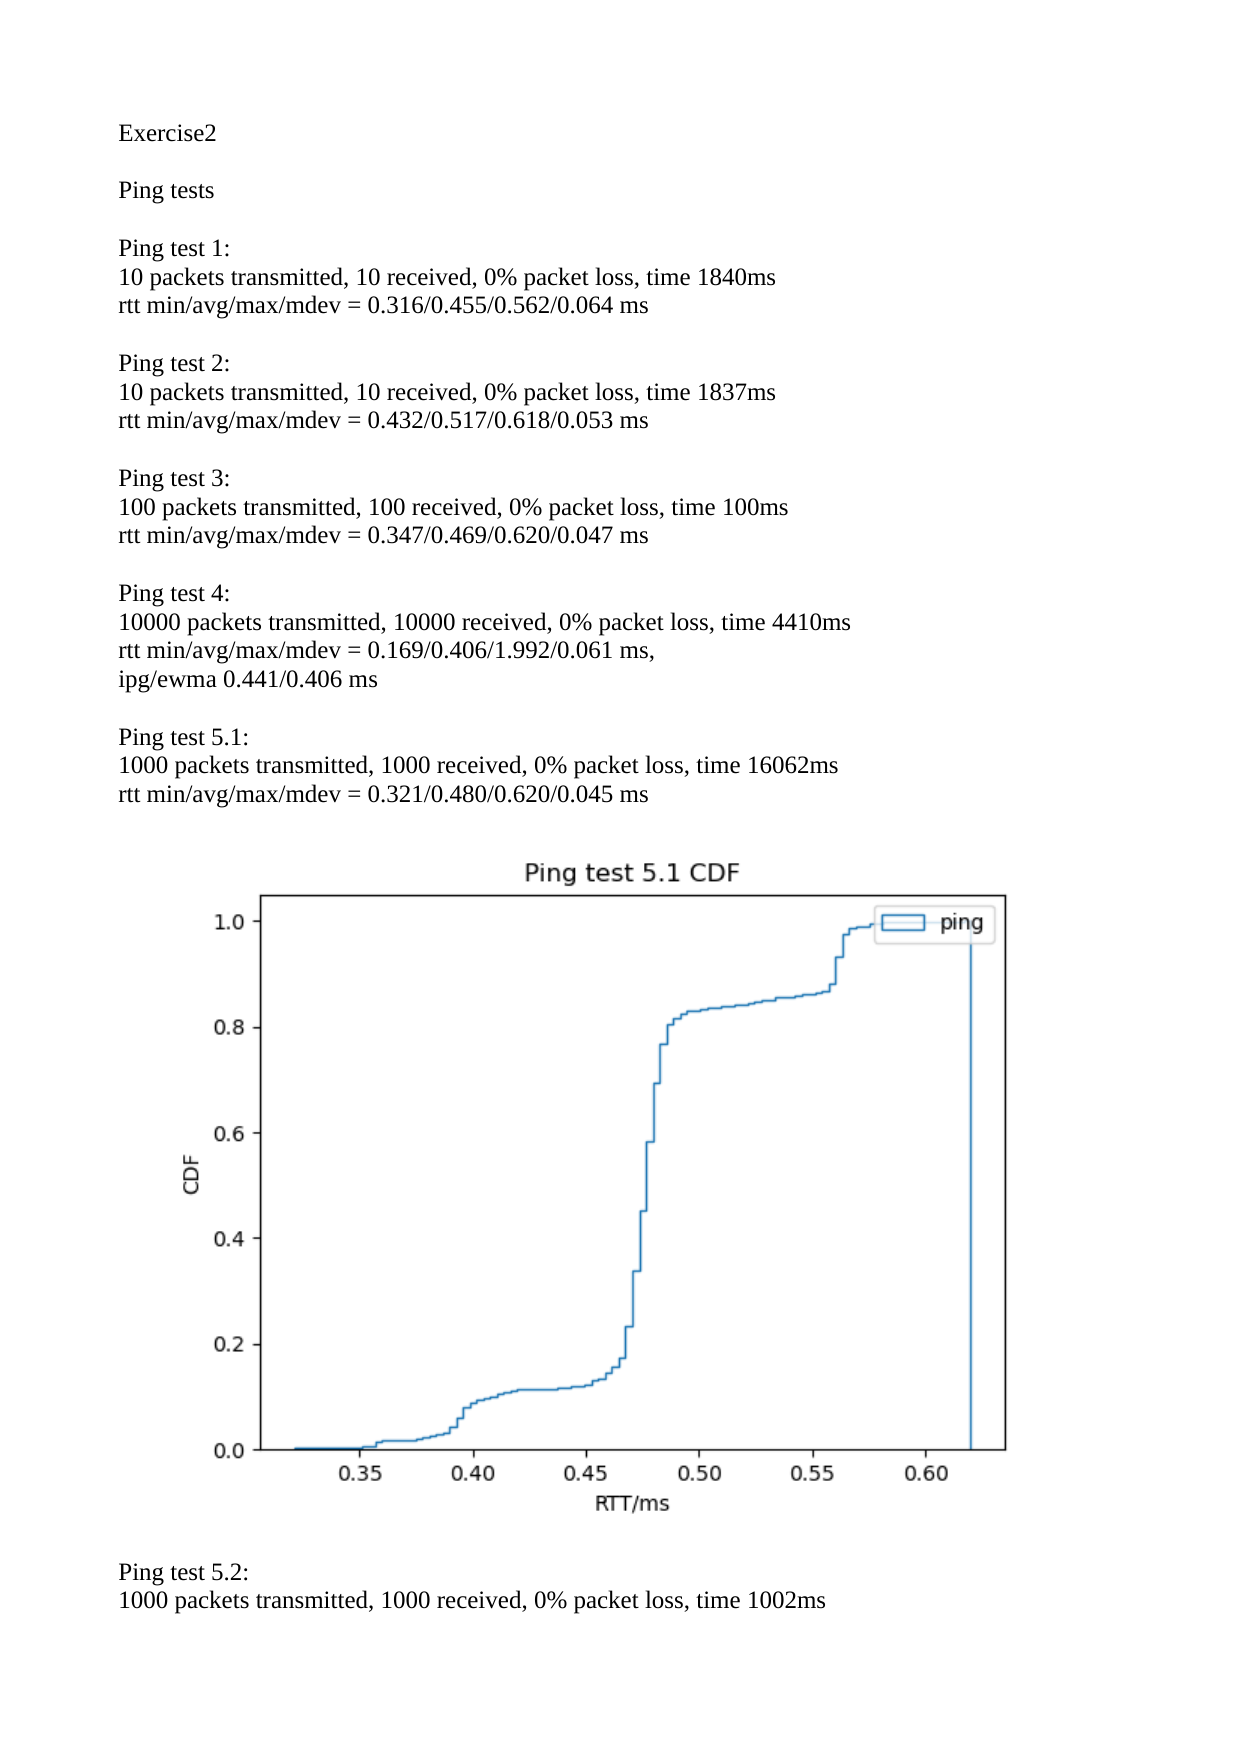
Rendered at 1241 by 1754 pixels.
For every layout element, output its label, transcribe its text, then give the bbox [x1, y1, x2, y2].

text 10000 packets transmitted, 10000 received, 0% packet loss, time 4410ms [118, 607, 1122, 636]
text rtt min/avg/max/mdev = 0.169/0.406/1.992/0.061 ms, [118, 636, 1122, 664]
text Ping test 2: [118, 348, 1122, 377]
picture [140, 808, 1100, 1529]
text ipg/ewma 0.441/0.406 ms [118, 664, 1122, 693]
text Ping test 4: [118, 578, 1122, 607]
text 10 packets transmitted, 10 received, 0% packet loss, time 1840ms [118, 262, 1122, 291]
text Ping test 1: [118, 233, 1122, 262]
text Ping test 5.2: [118, 1557, 1122, 1586]
text Ping test 3: [118, 463, 1122, 492]
text rtt min/avg/max/mdev = 0.316/0.455/0.562/0.064 ms [118, 291, 1122, 319]
text Ping tests [118, 176, 1122, 204]
text rtt min/avg/max/mdev = 0.347/0.469/0.620/0.047 ms [118, 521, 1122, 549]
text rtt min/avg/max/mdev = 0.432/0.517/0.618/0.053 ms [118, 406, 1122, 434]
text rtt min/avg/max/mdev = 0.321/0.480/0.620/0.045 ms [118, 779, 1122, 808]
text 1000 packets transmitted, 1000 received, 0% packet loss, time 1002ms [118, 1586, 1122, 1614]
text 1000 packets transmitted, 1000 received, 0% packet loss, time 16062ms [118, 751, 1122, 779]
text 100 packets transmitted, 100 received, 0% packet loss, time 100ms [118, 492, 1122, 521]
text Ping test 5.1: [118, 722, 1122, 751]
text Exercise2 [118, 118, 1122, 147]
text 10 packets transmitted, 10 received, 0% packet loss, time 1837ms [118, 377, 1122, 406]
